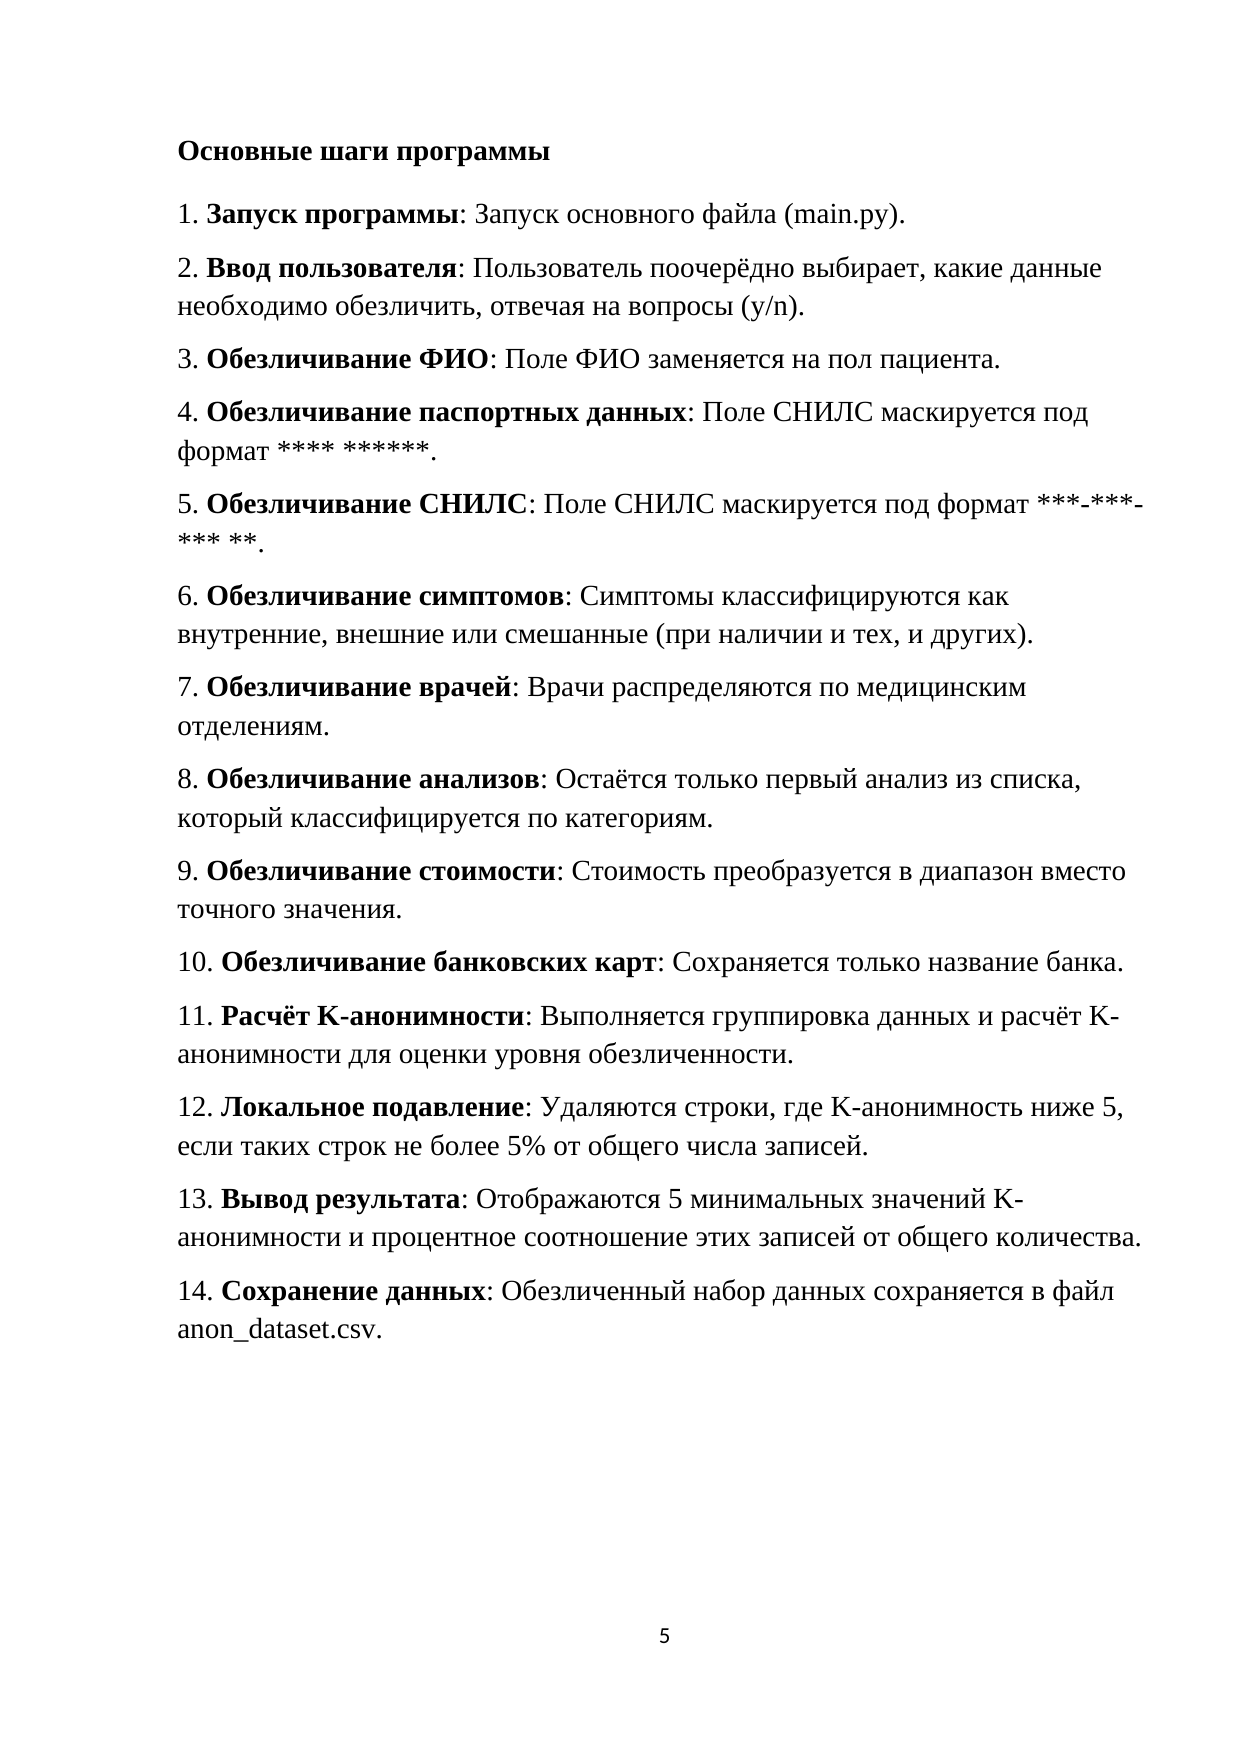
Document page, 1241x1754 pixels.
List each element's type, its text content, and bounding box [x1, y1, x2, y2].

text 6. Обезличивание симптомов: Симптомы классифицируются как внутренние, внешние или смешанные (при наличии и тех, и других). [177, 578, 1152, 650]
text 13. Вывод результата: Отображаются 5 минимальных значений K-анонимности и процентное соотношение этих записей от общего количества. [177, 1181, 1152, 1253]
text 2. Ввод пользователя: Пользователь поочерёдно выбирает, какие данные необходимо обезличить, отвечая на вопросы (y/n). [177, 250, 1152, 322]
text 1. Запуск программы: Запуск основного файла (main.py). [177, 197, 1152, 230]
text 12. Локальное подавление: Удаляются строки, где K-анонимность ниже 5, если таких строк не более 5% от общего числа записей. [177, 1089, 1152, 1161]
text 14. Сохранение данных: Обезличенный набор данных сохраняется в файл anon_dataset.csv. [177, 1273, 1152, 1345]
text 5. Обезличивание СНИЛС: Поле СНИЛС маскируется под формат ***-***-*** **. [177, 486, 1152, 558]
text 8. Обезличивание анализов: Остаётся только первый анализ из списка, который классифицируется по категориям. [177, 761, 1152, 833]
text 7. Обезличивание врачей: Врачи распределяются по медицинским отделениям. [177, 669, 1152, 742]
text 3. Обезличивание ФИО: Поле ФИО заменяется на пол пациента. [177, 341, 1152, 375]
subtitle Основные шаги программы [177, 133, 1152, 167]
text 4. Обезличивание паспортных данных: Поле СНИЛС маскируется под формат **** ******. [177, 394, 1152, 467]
text 10. Обезличивание банковских карт: Сохраняется только название банка. [177, 944, 1152, 978]
text 9. Обезличивание стоимости: Стоимость преобразуется в диапазон вместо точного значения. [177, 853, 1152, 925]
text 11. Расчёт K-анонимности: Выполняется группировка данных и расчёт K-анонимности для оценки уровня обезличенности. [177, 998, 1152, 1070]
